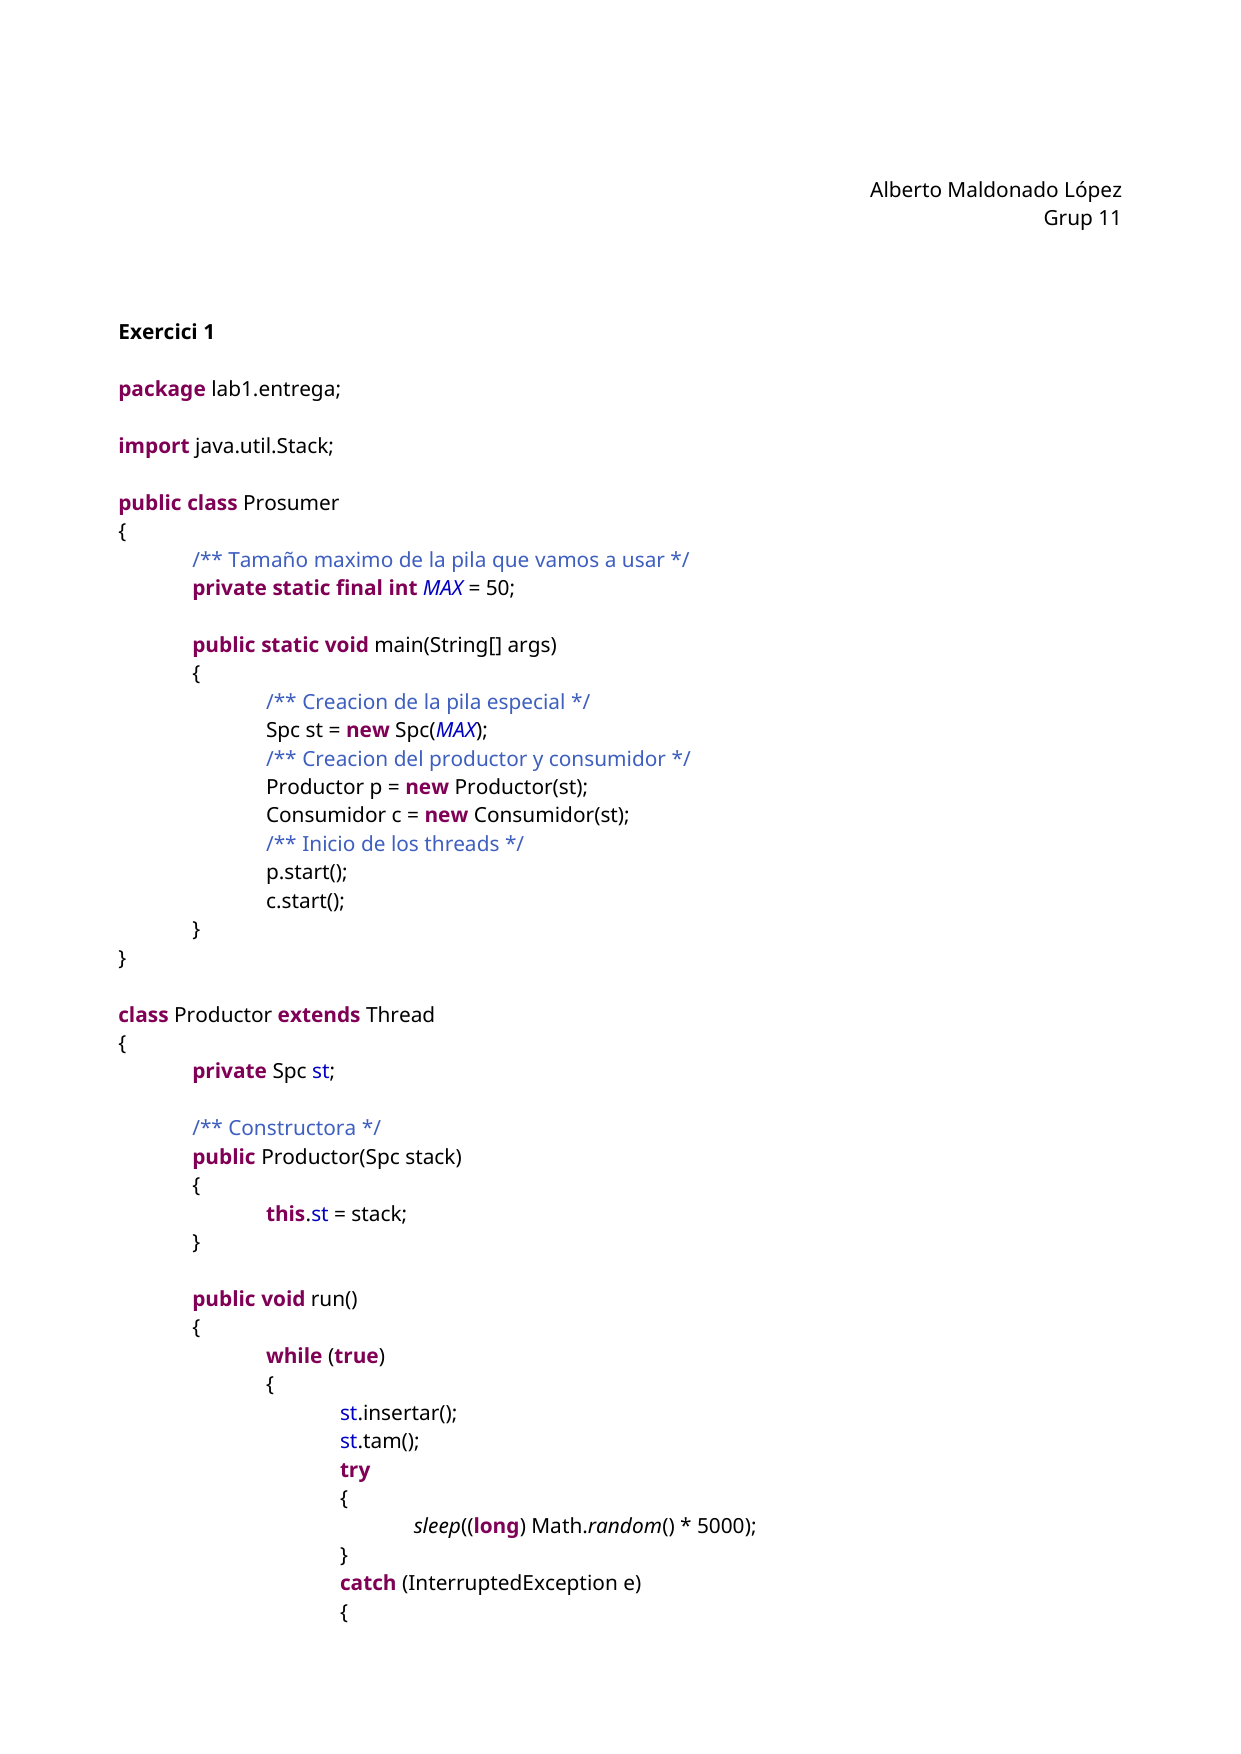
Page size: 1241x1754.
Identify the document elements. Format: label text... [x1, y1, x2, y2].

text { [118, 1483, 1122, 1512]
text } [118, 1540, 1122, 1568]
text /** Creacion de la pila especial */ [118, 687, 1122, 715]
text { [118, 1028, 1122, 1057]
text /** Creacion del productor y consumidor */ [118, 744, 1122, 772]
text { [118, 516, 1122, 545]
text sleep((long) Math.random() * 5000); [118, 1512, 1122, 1540]
text st.insertar(); [118, 1398, 1122, 1426]
text st.tam(); [118, 1426, 1122, 1455]
text try [118, 1455, 1122, 1483]
text } [118, 1227, 1122, 1256]
text Alberto Maldonado López [118, 175, 1122, 203]
text public Productor(Spc stack) [118, 1142, 1122, 1170]
text Spc st = new Spc(MAX); [118, 715, 1122, 744]
text /** Tamaño maximo de la pila que vamos a usar */ [118, 545, 1122, 573]
text private static final int MAX = 50; [118, 573, 1122, 602]
text } [118, 943, 1122, 971]
text { [118, 1597, 1122, 1625]
text class Productor extends Thread [118, 1000, 1122, 1028]
text { [118, 658, 1122, 687]
text Consumidor c = new Consumidor(st); [118, 801, 1122, 829]
text { [118, 1369, 1122, 1398]
text catch (InterruptedException e) [118, 1568, 1122, 1597]
text /** Constructora */ [118, 1113, 1122, 1142]
text } [118, 914, 1122, 943]
text Grup 11 [118, 203, 1122, 232]
text { [118, 1312, 1122, 1341]
text public void run() [118, 1284, 1122, 1312]
text while (true) [118, 1341, 1122, 1369]
text package lab1.entrega; [118, 374, 1122, 402]
text import java.util.Stack; [118, 431, 1122, 459]
text public class Prosumer [118, 488, 1122, 516]
text this.st = stack; [118, 1199, 1122, 1227]
text public static void main(String[] args) [118, 630, 1122, 658]
text { [118, 1170, 1122, 1199]
text p.start(); [118, 857, 1122, 886]
text Productor p = new Productor(st); [118, 772, 1122, 801]
text c.start(); [118, 886, 1122, 914]
text private Spc st; [118, 1057, 1122, 1085]
text /** Inicio de los threads */ [118, 829, 1122, 857]
text Exercici 1 [118, 317, 1122, 346]
